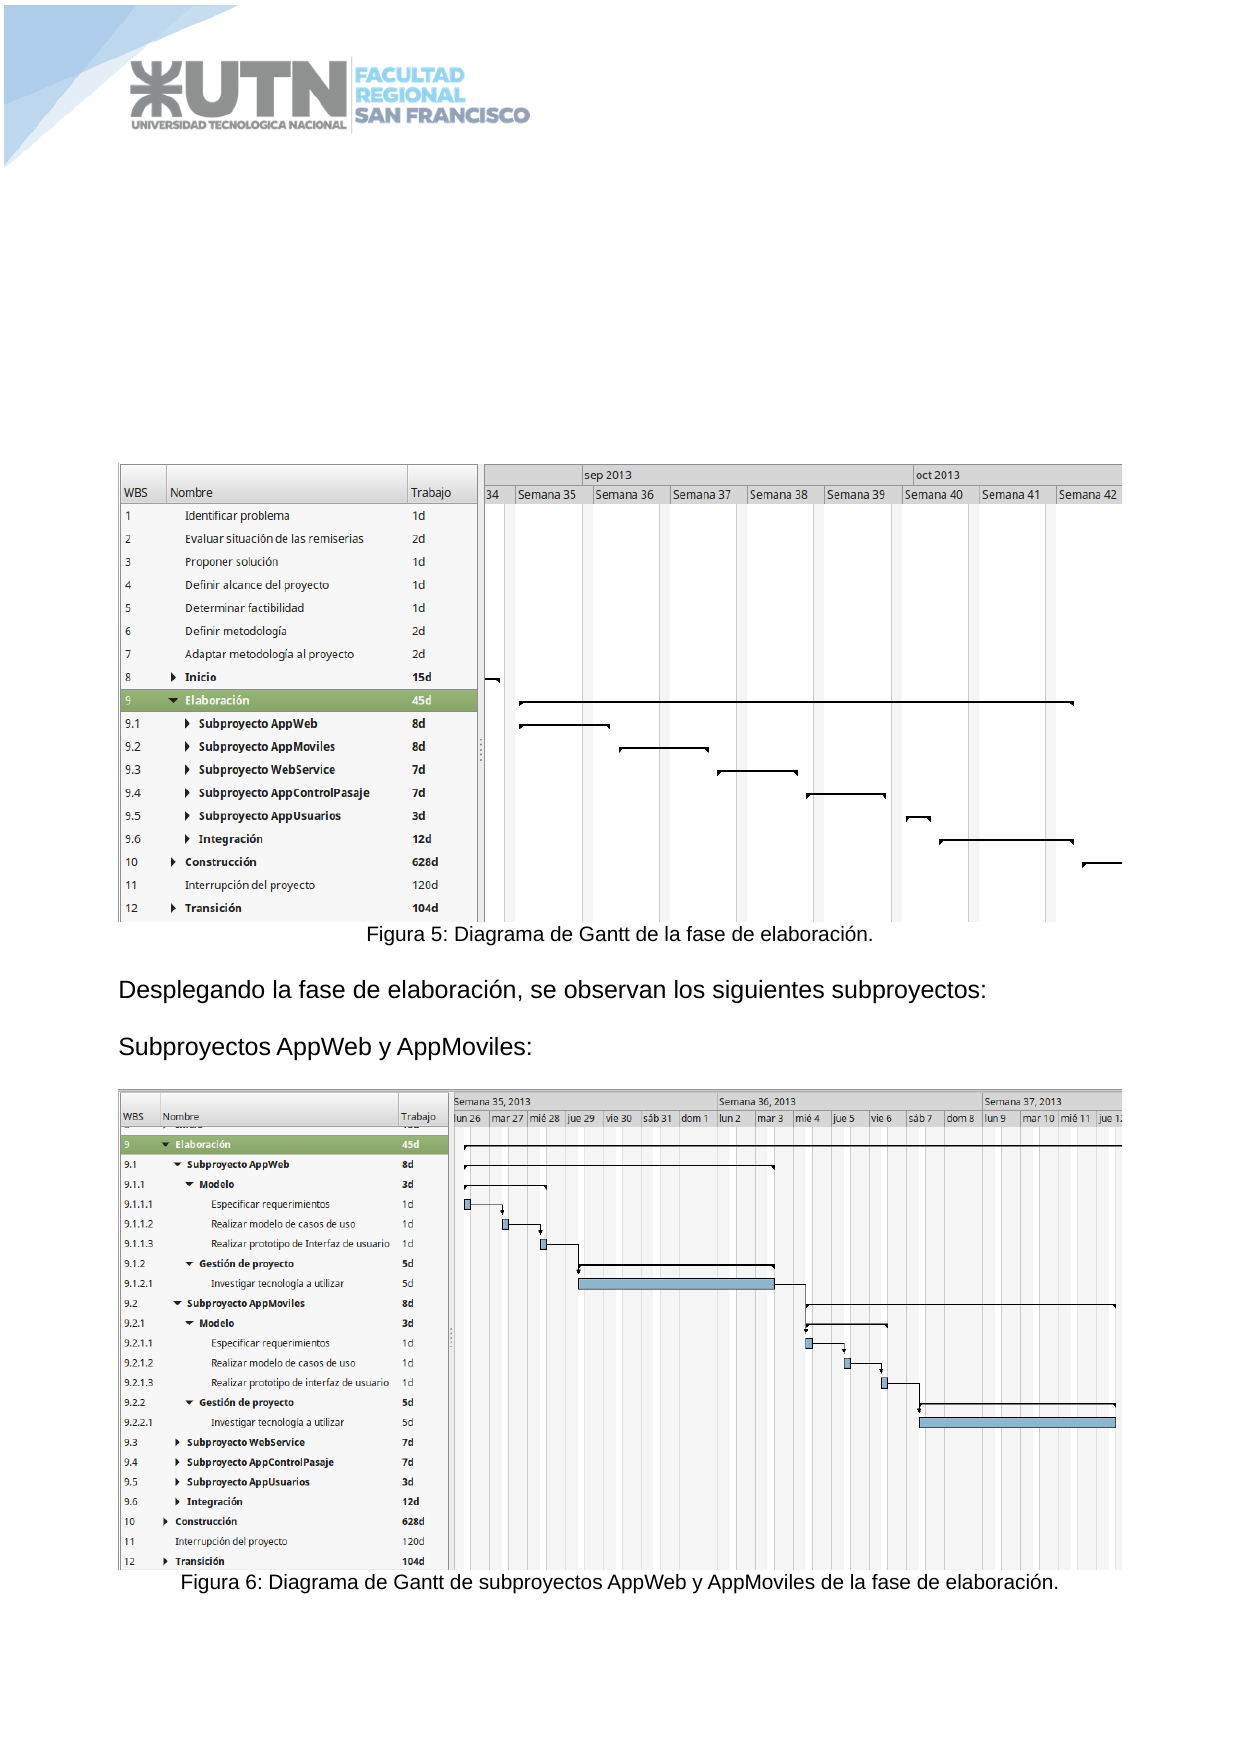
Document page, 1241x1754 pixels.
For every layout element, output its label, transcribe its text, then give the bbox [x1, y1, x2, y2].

text Desplegando la fase de elaboración, se observan los siguientes subproyectos: [118, 975, 1122, 1003]
text Subproyectos AppWeb y AppMoviles: [118, 1032, 1122, 1061]
picture [118, 463, 1123, 922]
text Figura 6: Diagrama de Gantt de subproyectos AppWeb y AppMoviles de la fase de elaboración. [118, 1570, 1122, 1593]
picture [118, 1089, 1123, 1570]
picture [3, 5, 532, 169]
text Figura 5: Diagrama de Gantt de la fase de elaboración. [118, 922, 1122, 946]
